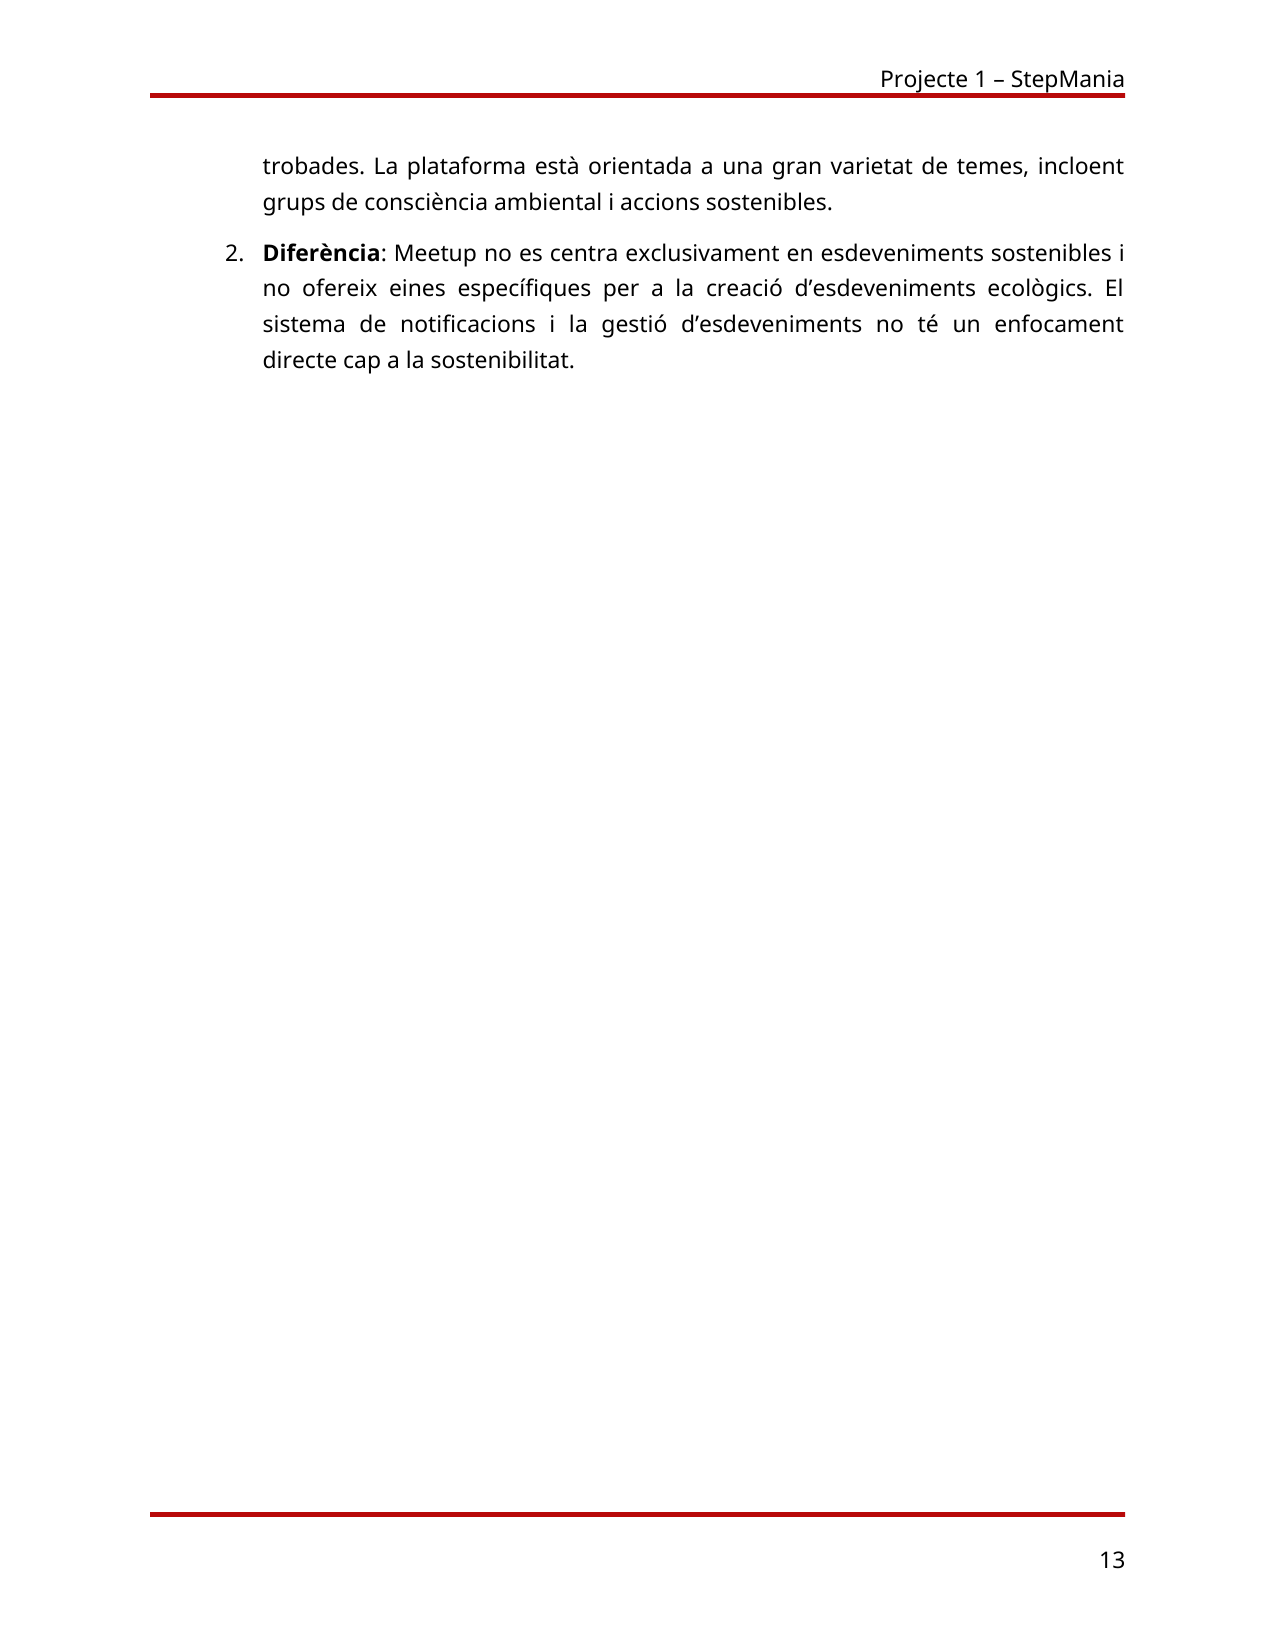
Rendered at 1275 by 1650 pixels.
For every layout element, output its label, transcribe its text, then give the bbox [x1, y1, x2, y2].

list trobades. La plataforma està orientada a una gran varietat de temes, incloent grups de consciència ambiental i accions sostenibles. [225, 150, 1125, 217]
picture [150, 1512, 1125, 1517]
picture [150, 93, 1125, 98]
list Diferència: Meetup no es centra exclusivament en esdeveniments sostenibles i no ofereix eines específiques per a la creació d’esdeveniments ecològics. El sistema de notificacions i la gestió d’esdeveniments no té un enfocament directe cap a la sostenibilitat. [225, 236, 1125, 376]
